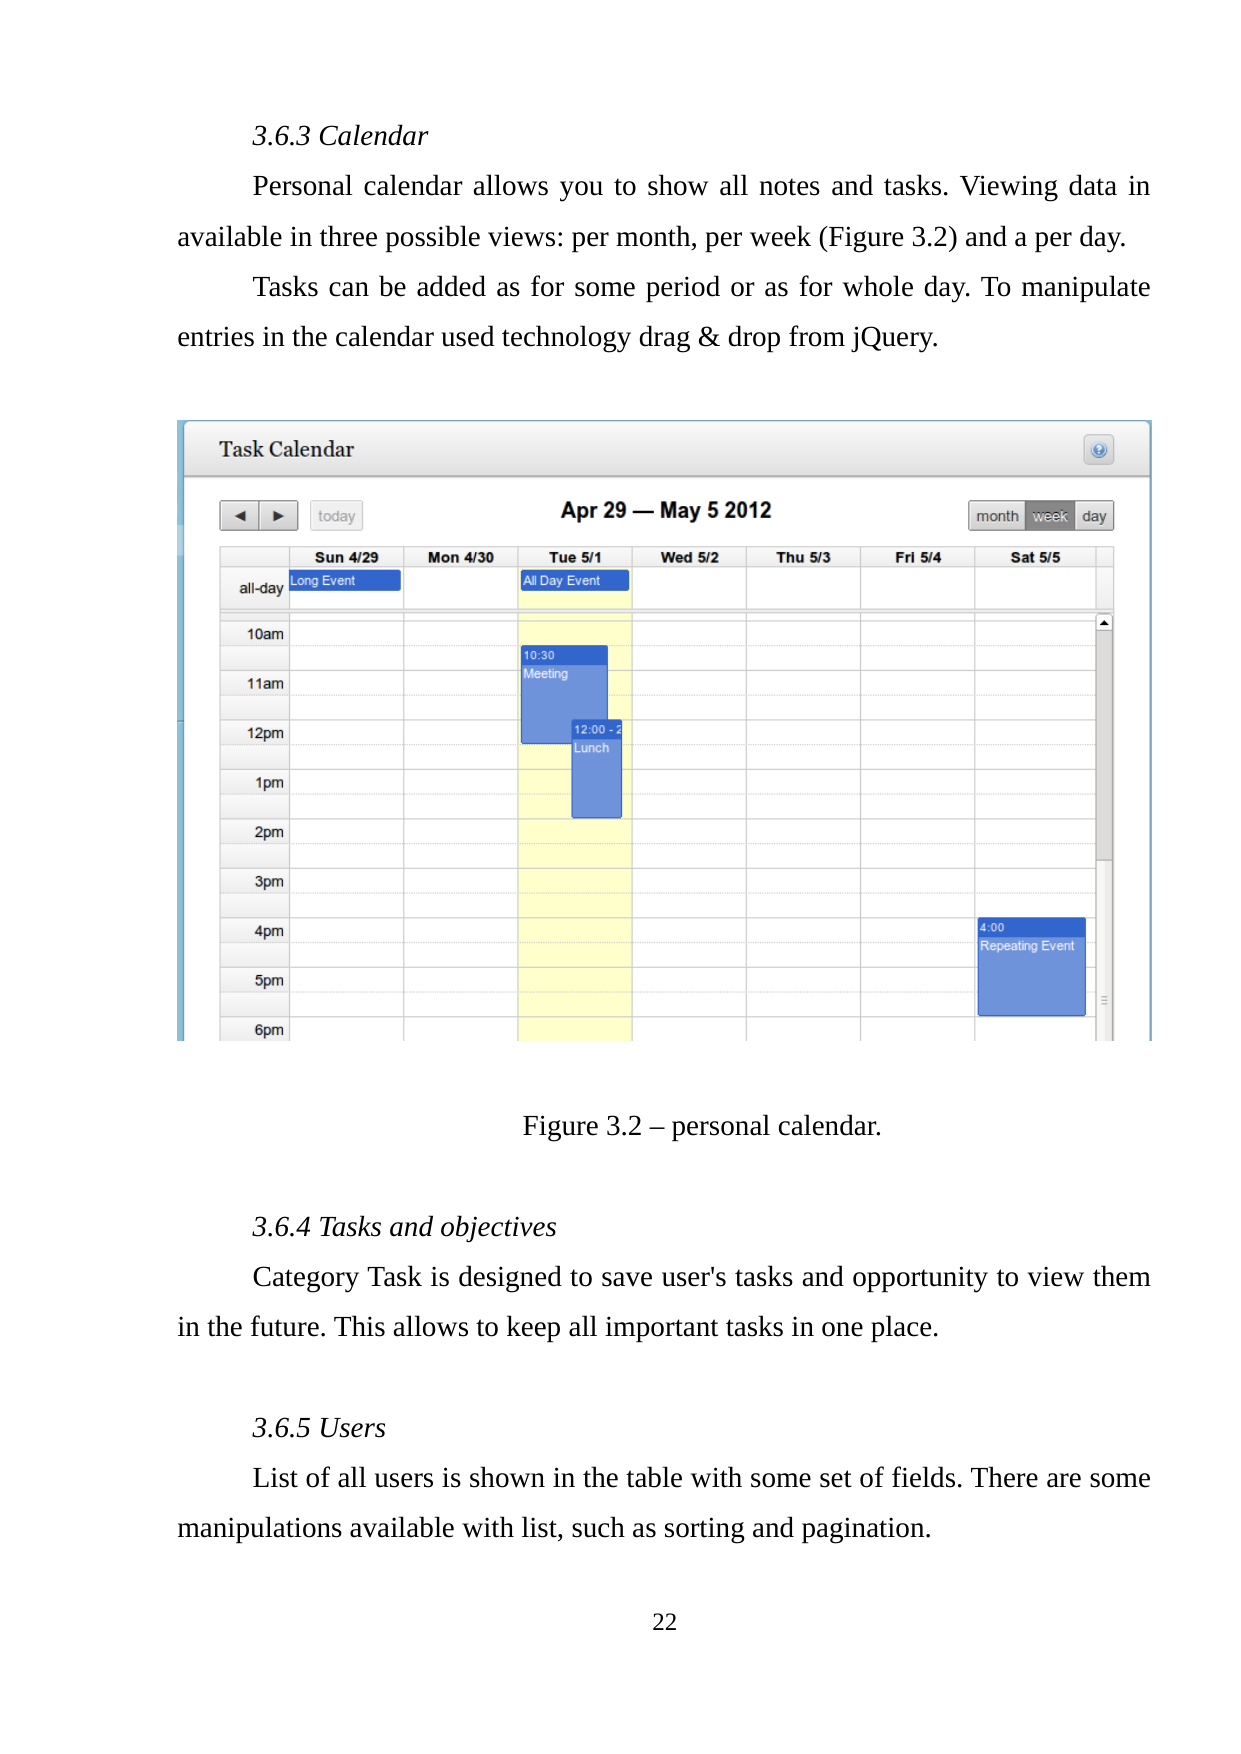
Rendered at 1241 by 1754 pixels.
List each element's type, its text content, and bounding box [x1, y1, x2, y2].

text Category Task is designed to save user's tasks and opportunity to view them in the future. This allows to keep all important tasks in one place. [177, 1259, 1152, 1343]
text Personal calendar allows you to show all notes and tasks. Viewing data in available in three possible views: per month, per week (Figure 3.2) and a per day. [177, 168, 1152, 252]
text Tasks can be added as for some period or as for whole day. To manipulate entries in the calendar used technology drag & drop from jQuery. [177, 269, 1152, 353]
text List of all users is shown in the table with some set of fields. There are some manipulations available with list, such as sorting and pagination. [177, 1460, 1152, 1544]
text 3.6.4 Tasks and objectives [177, 1209, 1152, 1242]
picture [177, 420, 1152, 1041]
text Figure 3.2 – personal calendar. [177, 1108, 1152, 1142]
text 3.6.5 Users [177, 1410, 1152, 1443]
text 3.6.3 Calendar [177, 118, 1152, 152]
